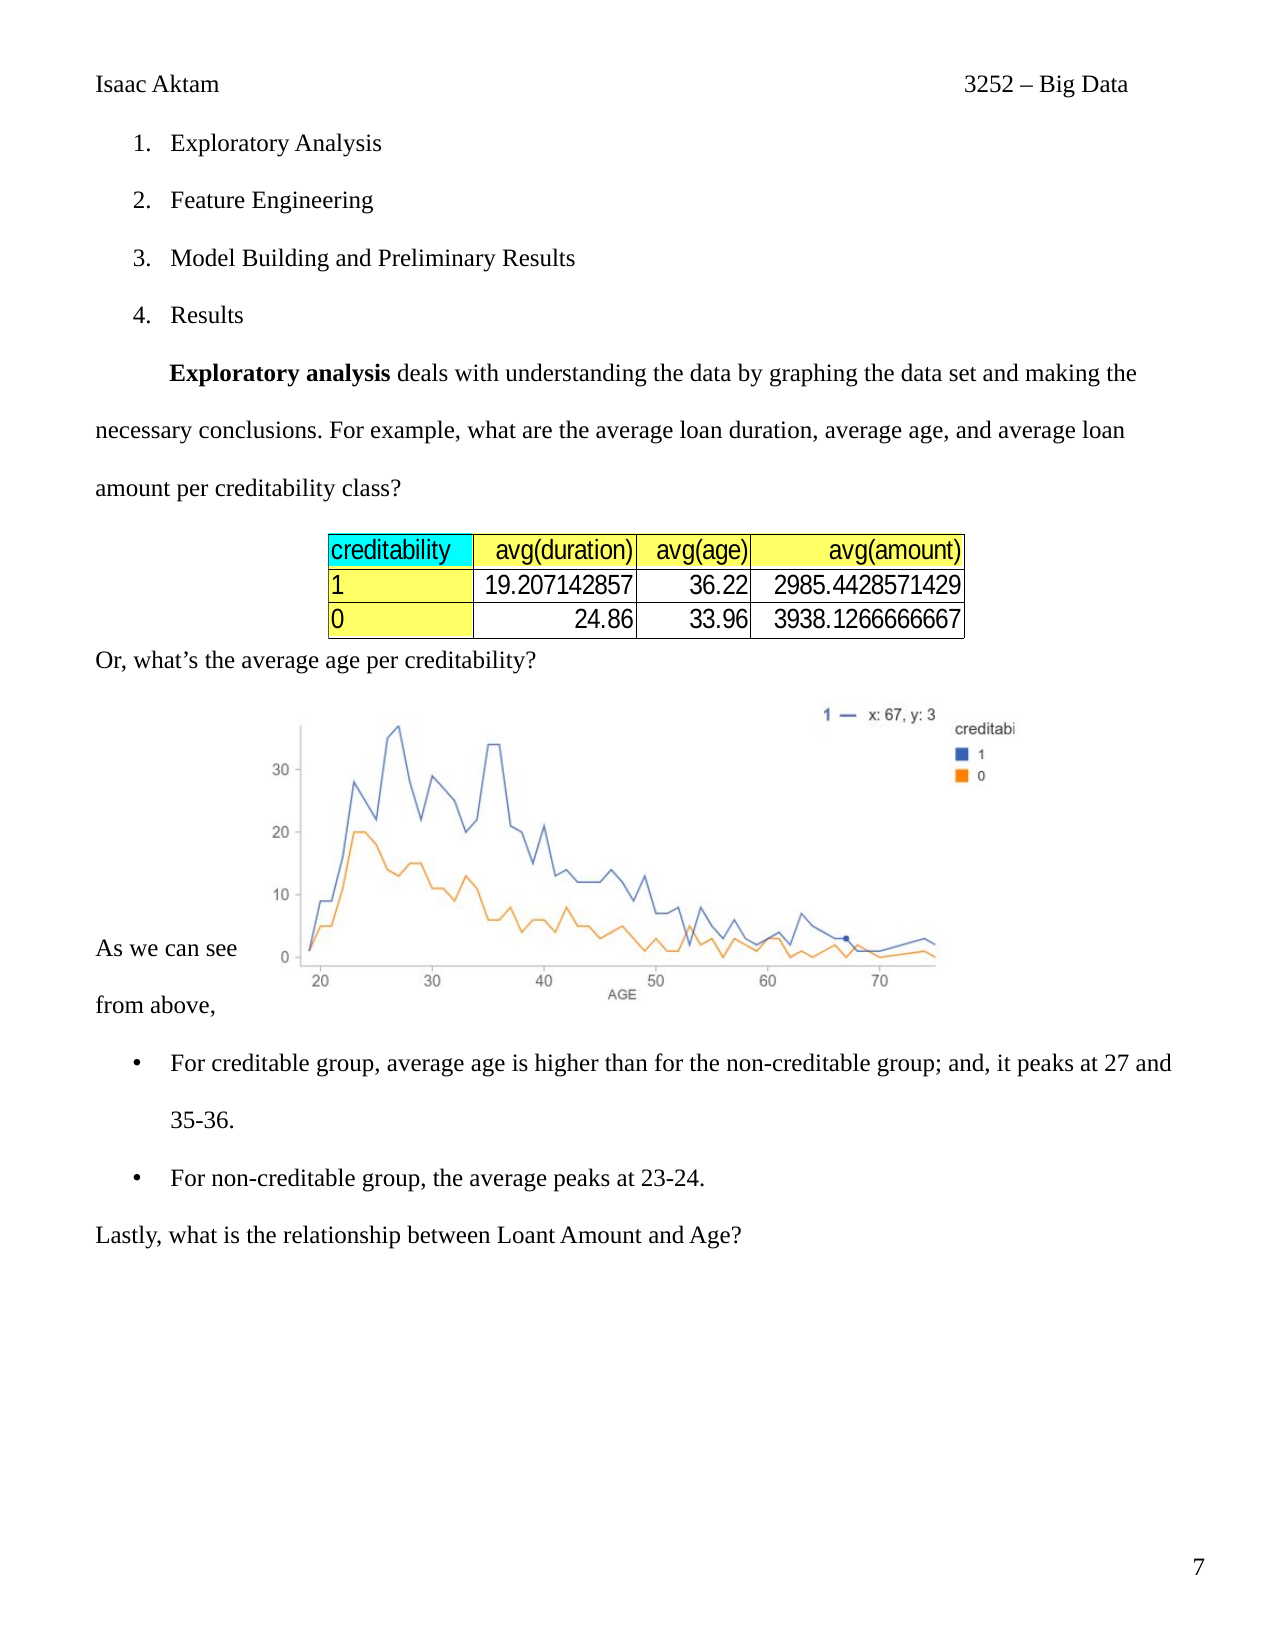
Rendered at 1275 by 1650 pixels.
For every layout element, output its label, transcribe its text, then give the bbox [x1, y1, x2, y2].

list For creditable group, average age is higher than for the non-creditable group; and, it peaks at 27 and 35-36. [133, 1048, 1204, 1134]
list For non-creditable group, the average peaks at 23-24. [133, 1163, 1204, 1192]
list Results [133, 300, 1204, 329]
text As we can see from above, [95, 933, 1204, 1019]
list Exploratory Analysis [133, 128, 1204, 157]
list Model Building and Preliminary Results [133, 243, 1204, 272]
text Or, what’s the average age per creditability? [95, 645, 1204, 674]
text Exploratory analysis deals with understanding the data by graphing the data set and making the necessary conclusions. For example, what are the average loan duration, average age, and average loan amount per creditability class? [95, 358, 1204, 502]
picture [263, 702, 1037, 1007]
list Feature Engineering [133, 185, 1204, 214]
text Lastly, what is the relationship between Loant Amount and Age? [95, 1220, 1204, 1249]
